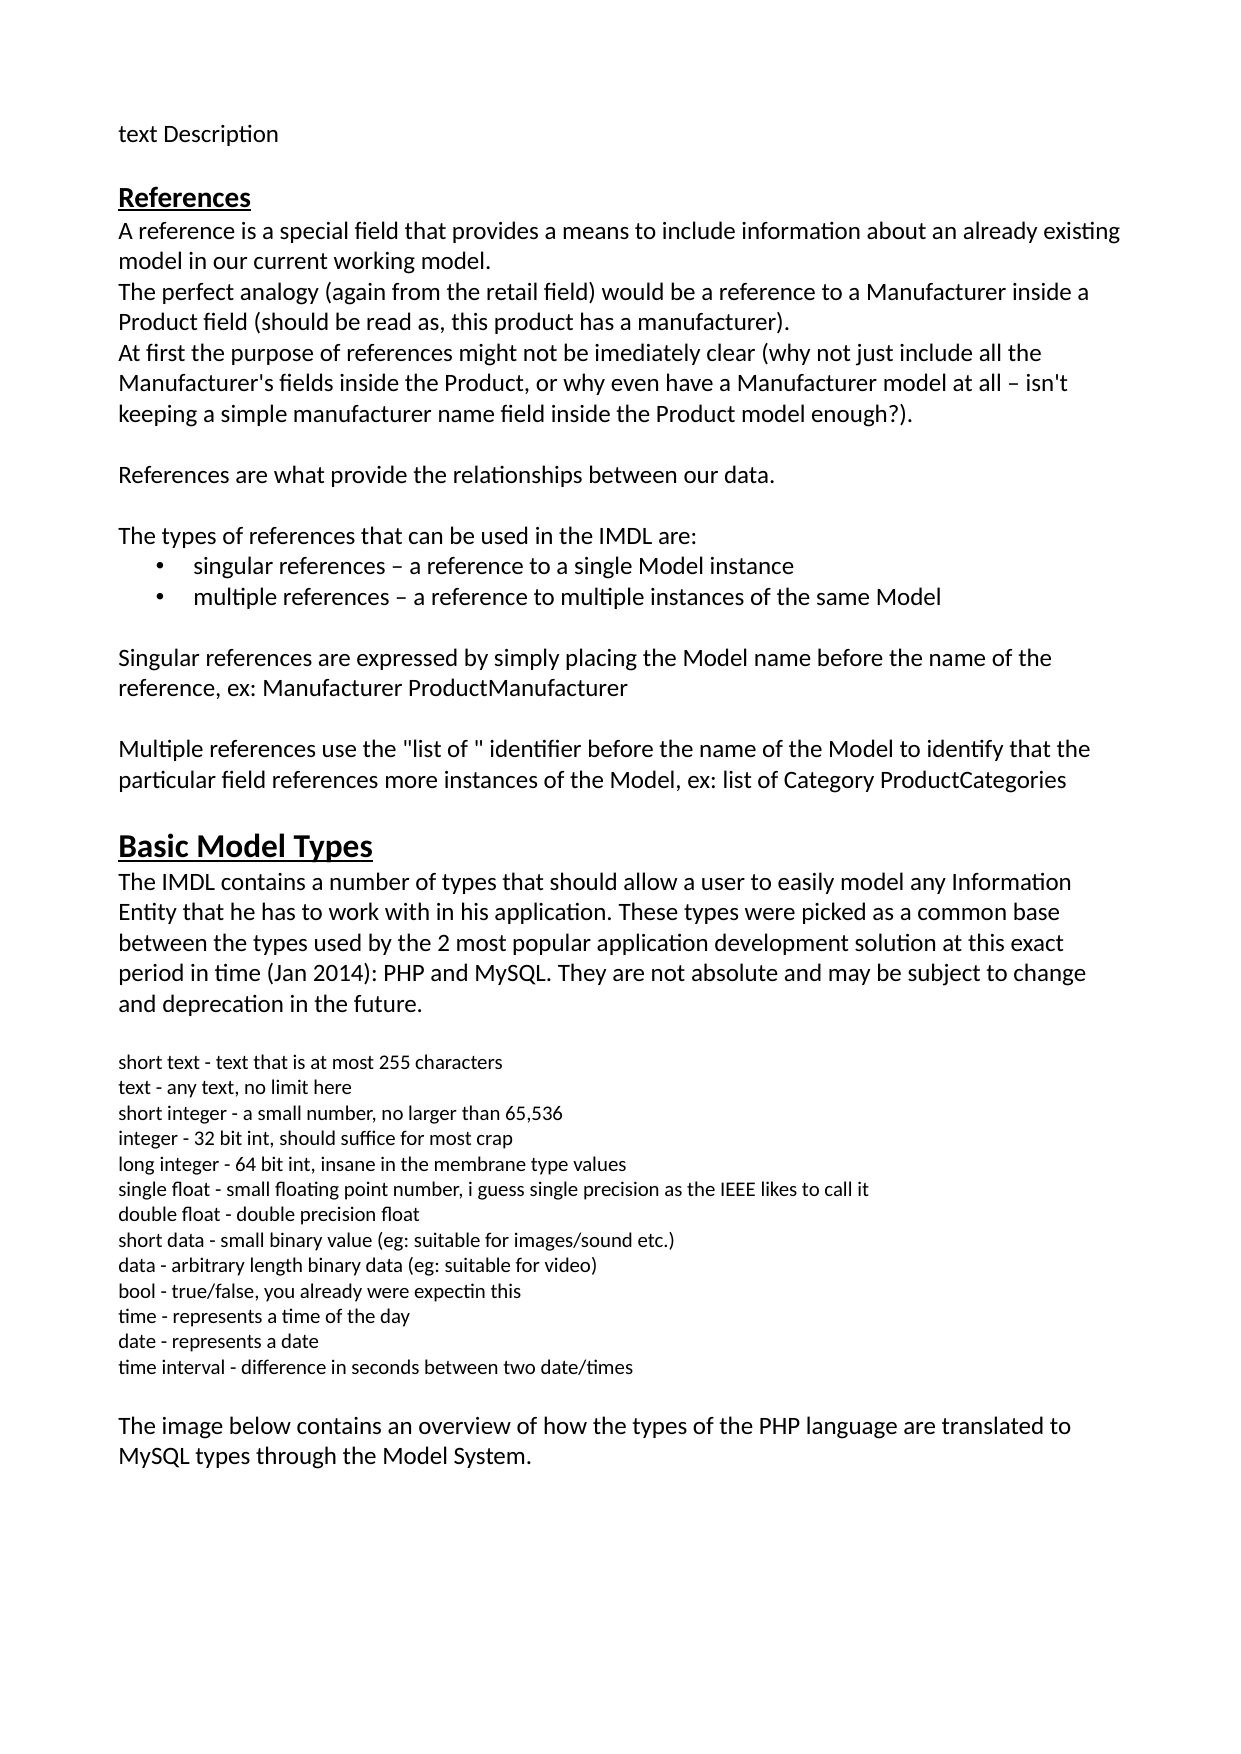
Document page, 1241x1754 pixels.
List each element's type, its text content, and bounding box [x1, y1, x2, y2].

text short integer - a small number, no larger than 65,536 [118, 1100, 1122, 1125]
text Basic Model Types [118, 825, 1122, 866]
text single float - small floating point number, i guess single precision as the IEEE likes to call it [118, 1176, 1122, 1202]
text text Description [118, 118, 1122, 149]
text A reference is a special field that provides a means to include information about an already existing model in our current working model. [118, 215, 1122, 276]
text double float - double precision float [118, 1202, 1122, 1227]
text short data - small binary value (eg: suitable for images/sound etc.) [118, 1227, 1122, 1252]
text Multiple references use the "list of " identifier before the name of the Model to identify that the particular field references more instances of the Model, ex: list of Category ProductCategories [118, 734, 1122, 795]
text The IMDL contains a number of types that should allow a user to easily model any Information Entity that he has to work with in his application. These types were picked as a common base between the types used by the 2 most popular application development solution at this exact period in time (Jan 2014): PHP and MySQL. They are not absolute and may be subject to change and deprecation in the future. [118, 866, 1122, 1018]
text date - represents a date [118, 1329, 1122, 1354]
list singular references – a reference to a single Model instance [156, 551, 1122, 581]
text long integer - 64 bit int, insane in the membrane type values [118, 1151, 1122, 1176]
text short text - text that is at most 255 characters [118, 1049, 1122, 1074]
text References are what provide the relationships between our data. [118, 459, 1122, 489]
text The perfect analogy (again from the retail field) would be a reference to a Manufacturer inside a Product field (should be read as, this product has a manufacturer). [118, 276, 1122, 337]
text References [118, 179, 1122, 215]
text time interval - difference in seconds between two date/times [118, 1354, 1122, 1379]
text The types of references that can be used in the IMDL are: [118, 520, 1122, 551]
text integer - 32 bit int, should suffice for most crap [118, 1125, 1122, 1151]
list multiple references – a reference to multiple instances of the same Model [156, 581, 1122, 612]
text Singular references are expressed by simply placing the Model name before the name of the reference, ex: Manufacturer ProductManufacturer [118, 642, 1122, 703]
text At first the purpose of references might not be imediately clear (why not just include all the Manufacturer's fields inside the Product, or why even have a Manufacturer model at all – isn't keeping a simple manufacturer name field inside the Product model enough?). [118, 337, 1122, 428]
text bool - true/false, you already were expectin this [118, 1278, 1122, 1303]
text time - represents a time of the day [118, 1303, 1122, 1329]
text The image below contains an overview of how the types of the PHP language are translated to MySQL types through the Model System. [118, 1410, 1122, 1471]
text data - arbitrary length binary data (eg: suitable for video) [118, 1252, 1122, 1278]
text text - any text, no limit here [118, 1074, 1122, 1100]
